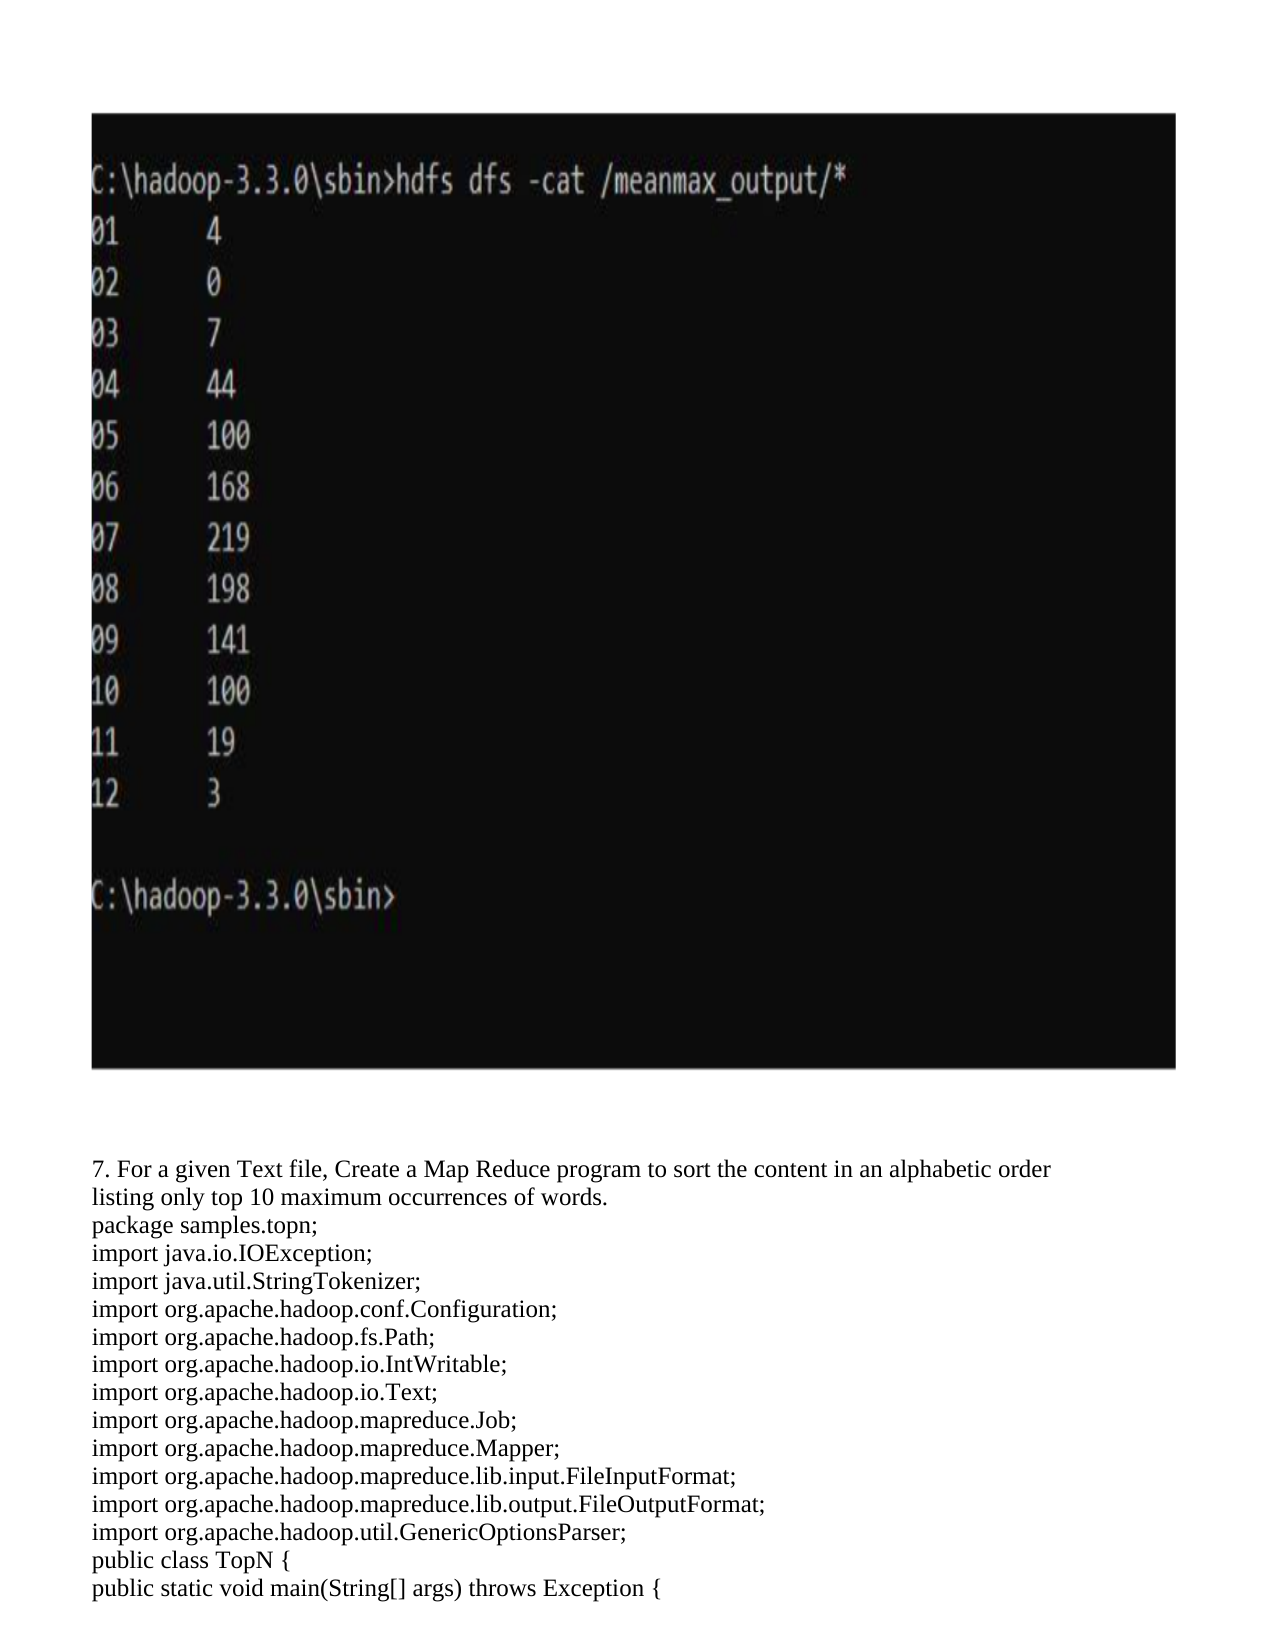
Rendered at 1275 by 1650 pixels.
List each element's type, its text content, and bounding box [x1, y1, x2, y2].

text import org.apache.hadoop.io.IntWritable; [92, 1351, 1177, 1378]
text listing only top 10 maximum occurrences of words. [92, 1183, 1177, 1211]
text import java.util.StringTokenizer; [92, 1267, 1177, 1295]
text public class TopN { [92, 1546, 1177, 1574]
text import org.apache.hadoop.conf.Configuration; [92, 1295, 1177, 1323]
picture [91, 110, 1178, 1072]
text import org.apache.hadoop.mapreduce.lib.output.FileOutputFormat; [92, 1490, 1177, 1518]
text package samples.topn; [92, 1211, 1177, 1239]
text public static void main(String[] args) throws Exception { [92, 1574, 1177, 1602]
text import org.apache.hadoop.mapreduce.Mapper; [92, 1434, 1177, 1462]
text import java.io.IOException; [92, 1239, 1177, 1267]
text import org.apache.hadoop.fs.Path; [92, 1323, 1177, 1351]
text import org.apache.hadoop.io.Text; [92, 1378, 1177, 1406]
text import org.apache.hadoop.util.GenericOptionsParser; [92, 1518, 1177, 1546]
text import org.apache.hadoop.mapreduce.Job; [92, 1406, 1177, 1434]
text 7. For a given Text file, Create a Map Reduce program to sort the content in an alphabetic order [92, 1155, 1177, 1183]
text import org.apache.hadoop.mapreduce.lib.input.FileInputFormat; [92, 1462, 1177, 1490]
